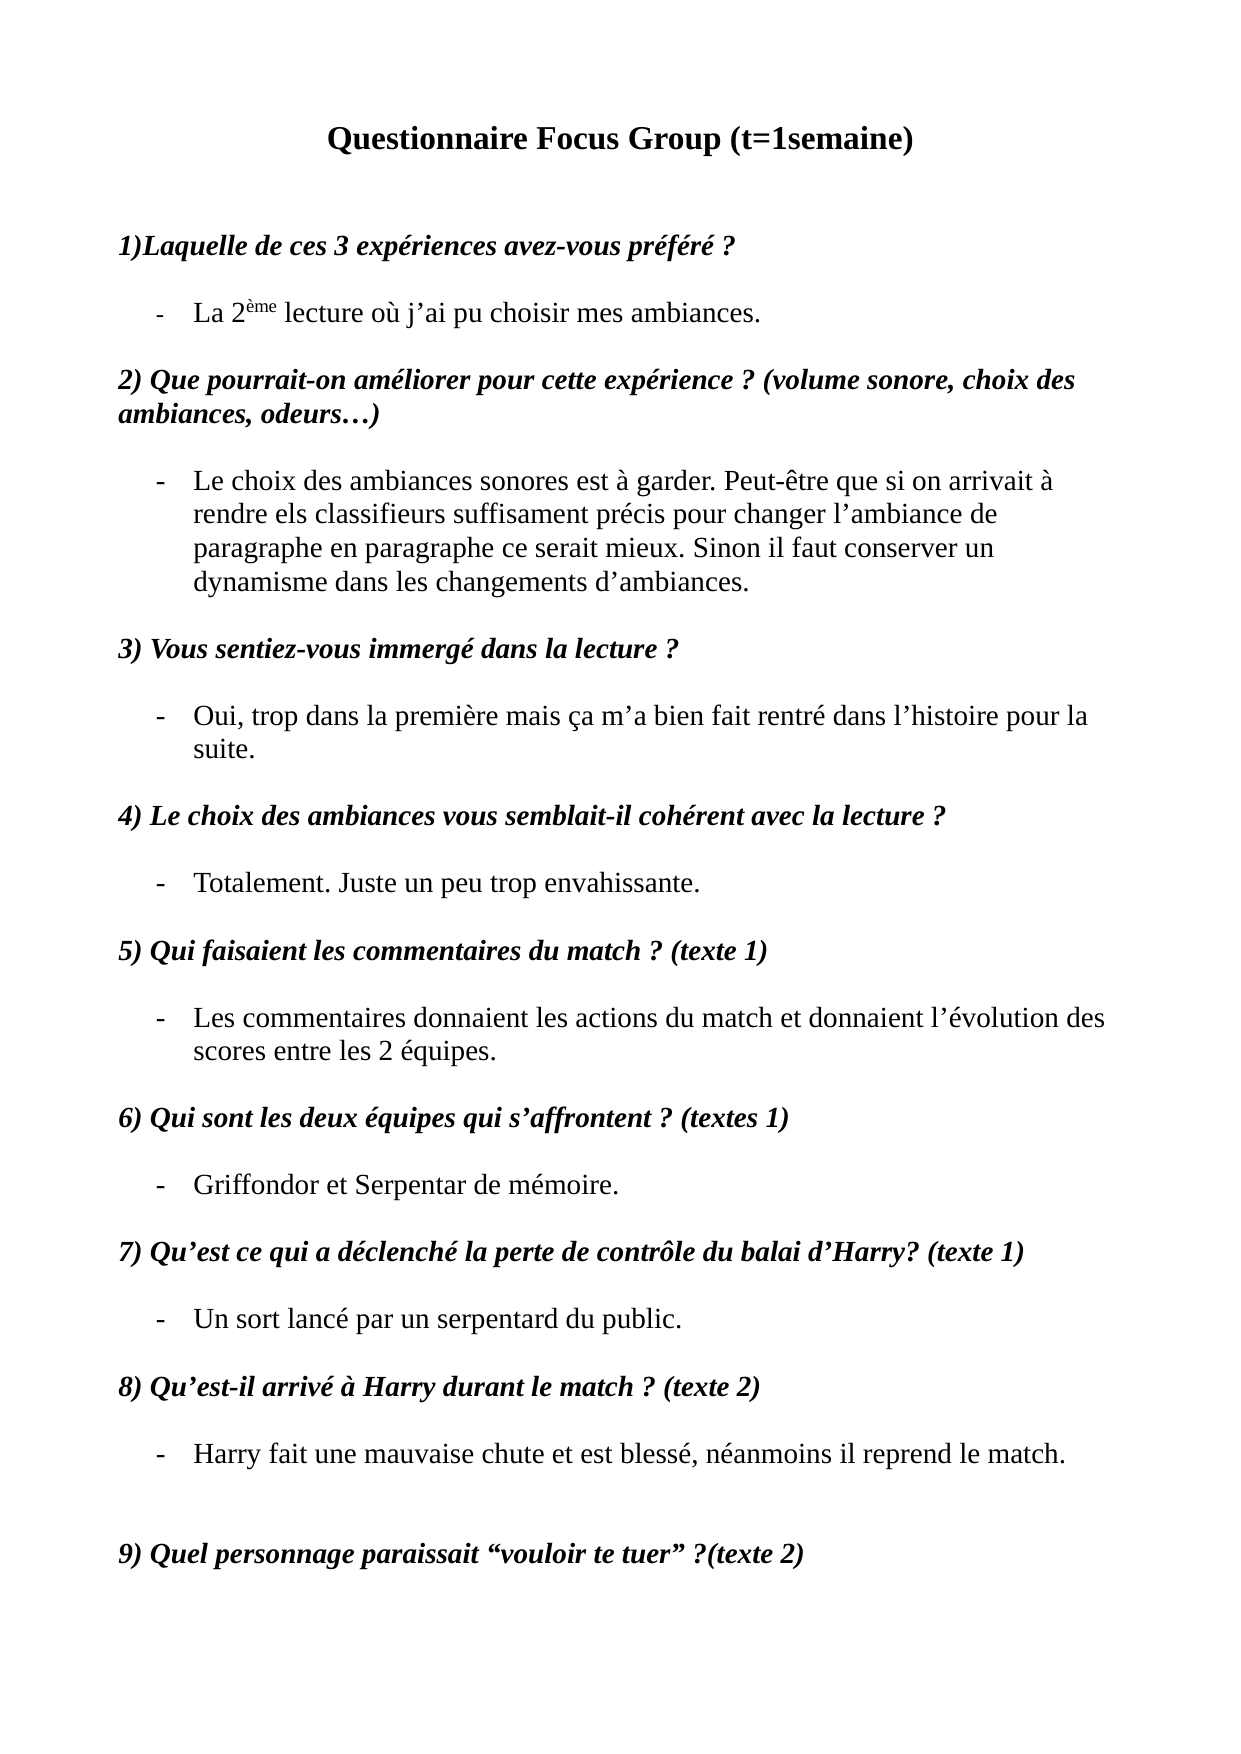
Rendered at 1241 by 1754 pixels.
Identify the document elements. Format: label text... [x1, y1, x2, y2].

text 9) Quel personnage paraissait “vouloir te tuer” ?(texte 2) [118, 1536, 1122, 1570]
text 5) Qui faisaient les commentaires du match ? (texte 1) [118, 933, 1122, 966]
list Totalement. Juste un peu trop envahissante. [156, 866, 1122, 899]
text 1)Laquelle de ces 3 expériences avez-vous préféré ? [118, 228, 1122, 262]
text Questionnaire Focus Group (t=1semaine) [118, 118, 1122, 156]
text 2) Que pourrait-on améliorer pour cette expérience ? (volume sonore, choix des [118, 362, 1122, 396]
list Le choix des ambiances sonores est à garder. Peut-être que si on arrivait à rendre els classifieurs suffisament précis pour changer l’ambiance de paragraphe en paragraphe ce serait mieux. Sinon il faut conserver un dynamisme dans les changements d’ambiances. [156, 463, 1122, 597]
list Harry fait une mauvaise chute et est blessé, néanmoins il reprend le match. [156, 1436, 1122, 1469]
list Les commentaires donnaient les actions du match et donnaient l’évolution des scores entre les 2 équipes. [156, 1000, 1122, 1067]
list La 2ème lecture où j’ai pu choisir mes ambiances. [156, 295, 1122, 329]
text 8) Qu’est-il arrivé à Harry durant le match ? (texte 2) [118, 1369, 1122, 1402]
text 7) Qu’est ce qui a déclenché la perte de contrôle du balai d’Harry? (texte 1) [118, 1234, 1122, 1268]
list Griffondor et Serpentar de mémoire. [156, 1167, 1122, 1201]
text 4) Le choix des ambiances vous semblait-il cohérent avec la lecture ? [118, 798, 1122, 832]
list Un sort lancé par un serpentard du public. [156, 1302, 1122, 1335]
text 3) Vous sentiez-vous immergé dans la lecture ? [118, 631, 1122, 664]
list Oui, trop dans la première mais ça m’a bien fait rentré dans l’histoire pour la suite. [156, 698, 1122, 765]
text 6) Qui sont les deux équipes qui s’affrontent ? (textes 1) [118, 1100, 1122, 1134]
text ambiances, odeurs…) [118, 396, 1122, 429]
